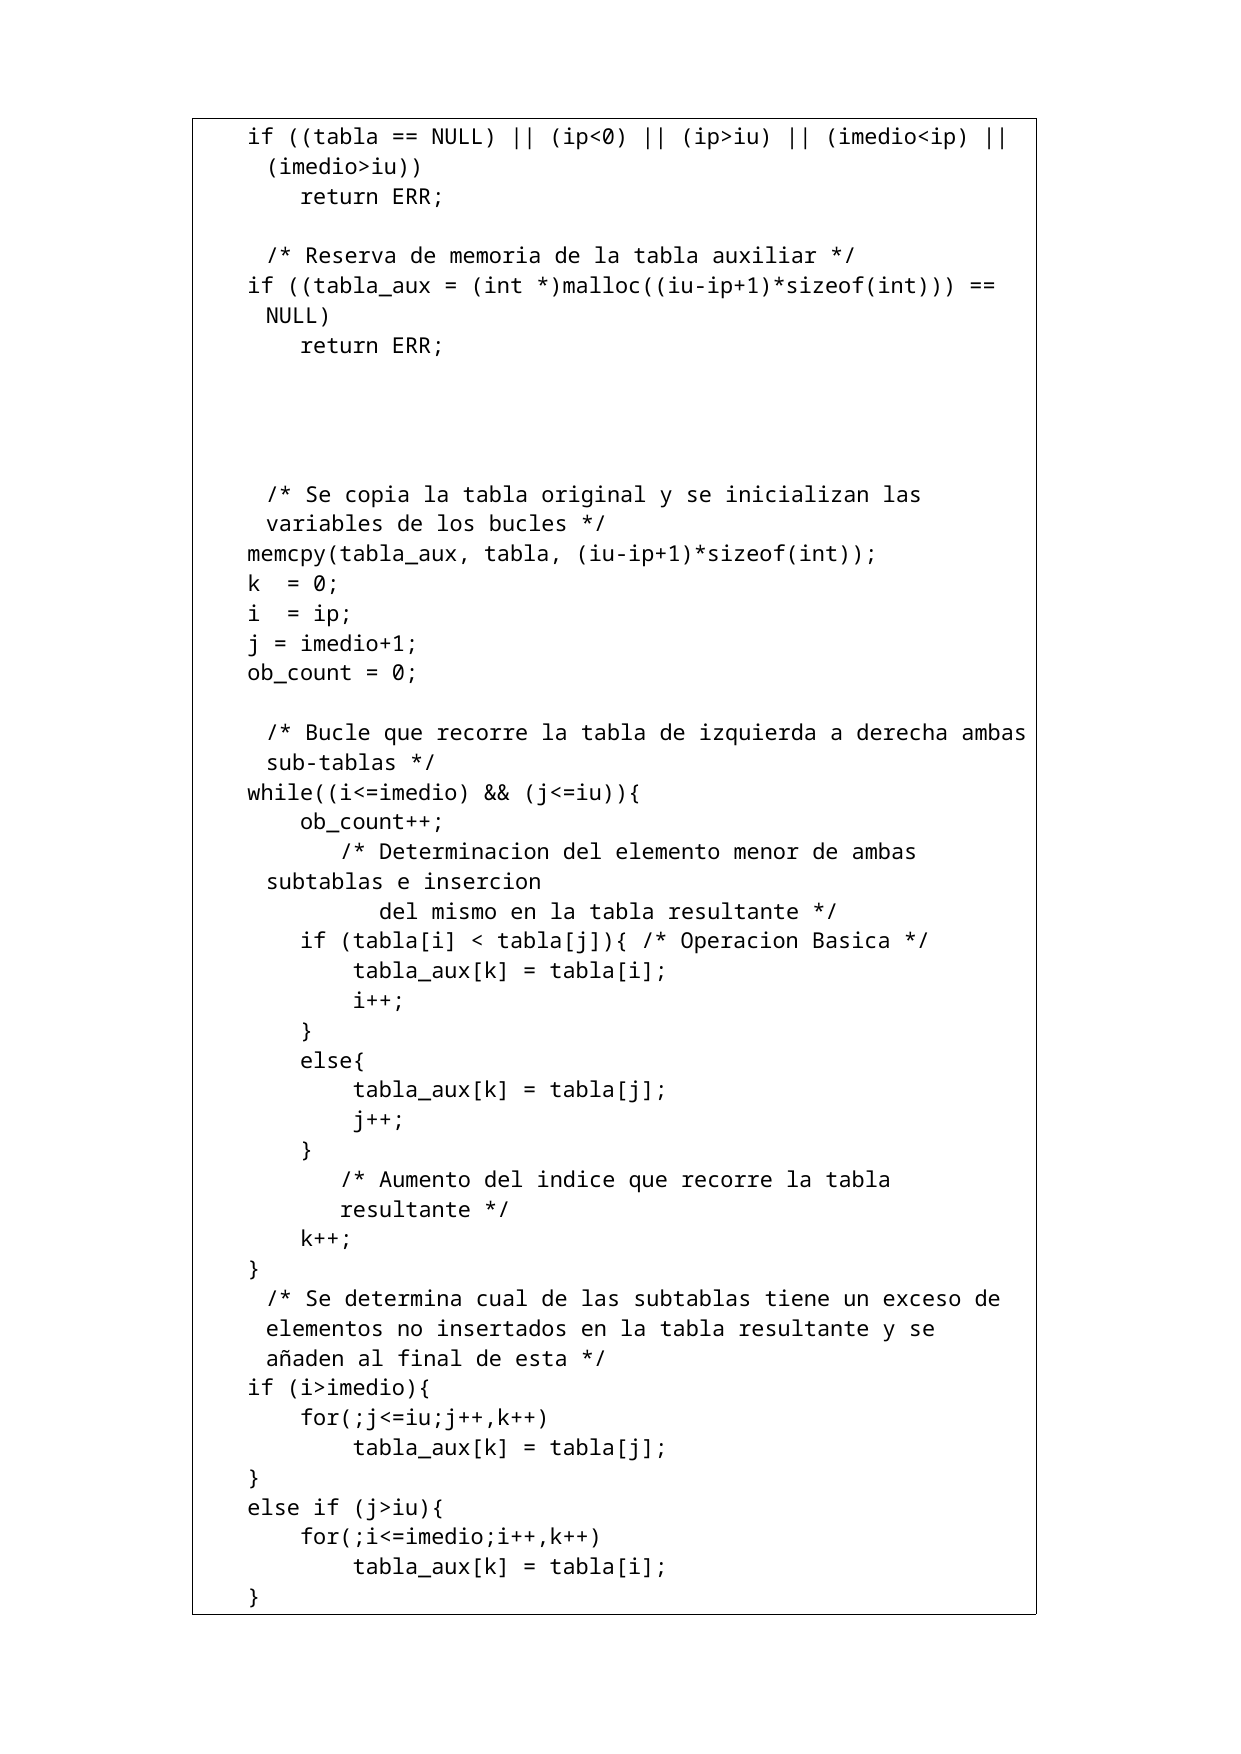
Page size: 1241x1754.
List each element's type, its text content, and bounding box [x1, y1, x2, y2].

text memcpy(tabla_aux, tabla, (iu-ip+1)*sizeof(int)); [193, 535, 1036, 565]
text k++; [193, 1220, 1036, 1250]
text /* Se copia la tabla original y se inicializan las variables de los bucles */ [193, 476, 1036, 535]
text /* Se determina cual de las subtablas tiene un exceso de elementos no insertados en la tabla resultante y se añaden al final de esta */ [193, 1280, 1036, 1369]
text /* Reserva de memoria de la tabla auxiliar */ [193, 237, 1036, 267]
text else if (j>iu){ [193, 1488, 1036, 1518]
text for(;i<=imedio;i++,k++) [193, 1518, 1036, 1548]
text } [193, 1459, 1036, 1488]
text while((i<=imedio) && (j<=iu)){ [193, 773, 1036, 803]
text return ERR; [193, 327, 1036, 359]
text i = ip; [193, 595, 1036, 624]
text k = 0; [193, 565, 1036, 595]
text tabla_aux[k] = tabla[i]; [193, 952, 1036, 982]
text } [193, 1012, 1036, 1042]
text } [193, 1578, 1036, 1614]
text for(;j<=iu;j++,k++) [193, 1399, 1036, 1429]
text if (tabla[i] < tabla[j]){ /* Operacion Basica */ [193, 922, 1036, 952]
text del mismo en la tabla resultante */ [193, 893, 1036, 922]
text j = imedio+1; [193, 624, 1036, 654]
text i++; [193, 982, 1036, 1012]
text tabla_aux[k] = tabla[j]; [193, 1429, 1036, 1459]
text } [193, 1250, 1036, 1280]
text if ((tabla == NULL) || (ip<0) || (ip>iu) || (imedio<ip) || (imedio>iu)) [193, 119, 1036, 178]
text /* Bucle que recorre la tabla de izquierda a derecha ambas sub-tablas */ [193, 714, 1036, 773]
text if ((tabla_aux = (int *)malloc((iu-ip+1)*sizeof(int))) == NULL) [193, 267, 1036, 327]
text j++; [193, 1101, 1036, 1131]
text /* Determinacion del elemento menor de ambas subtablas e insercion [193, 833, 1036, 893]
text ob_count++; [193, 803, 1036, 833]
text tabla_aux[k] = tabla[j]; [193, 1071, 1036, 1101]
text tabla_aux[k] = tabla[i]; [193, 1548, 1036, 1578]
text if (i>imedio){ [193, 1369, 1036, 1399]
text /* Aumento del indice que recorre la tabla resultante */ [193, 1161, 1036, 1220]
text } [193, 1131, 1036, 1161]
text else{ [193, 1042, 1036, 1071]
text ob_count = 0; [193, 654, 1036, 687]
text return ERR; [193, 178, 1036, 211]
